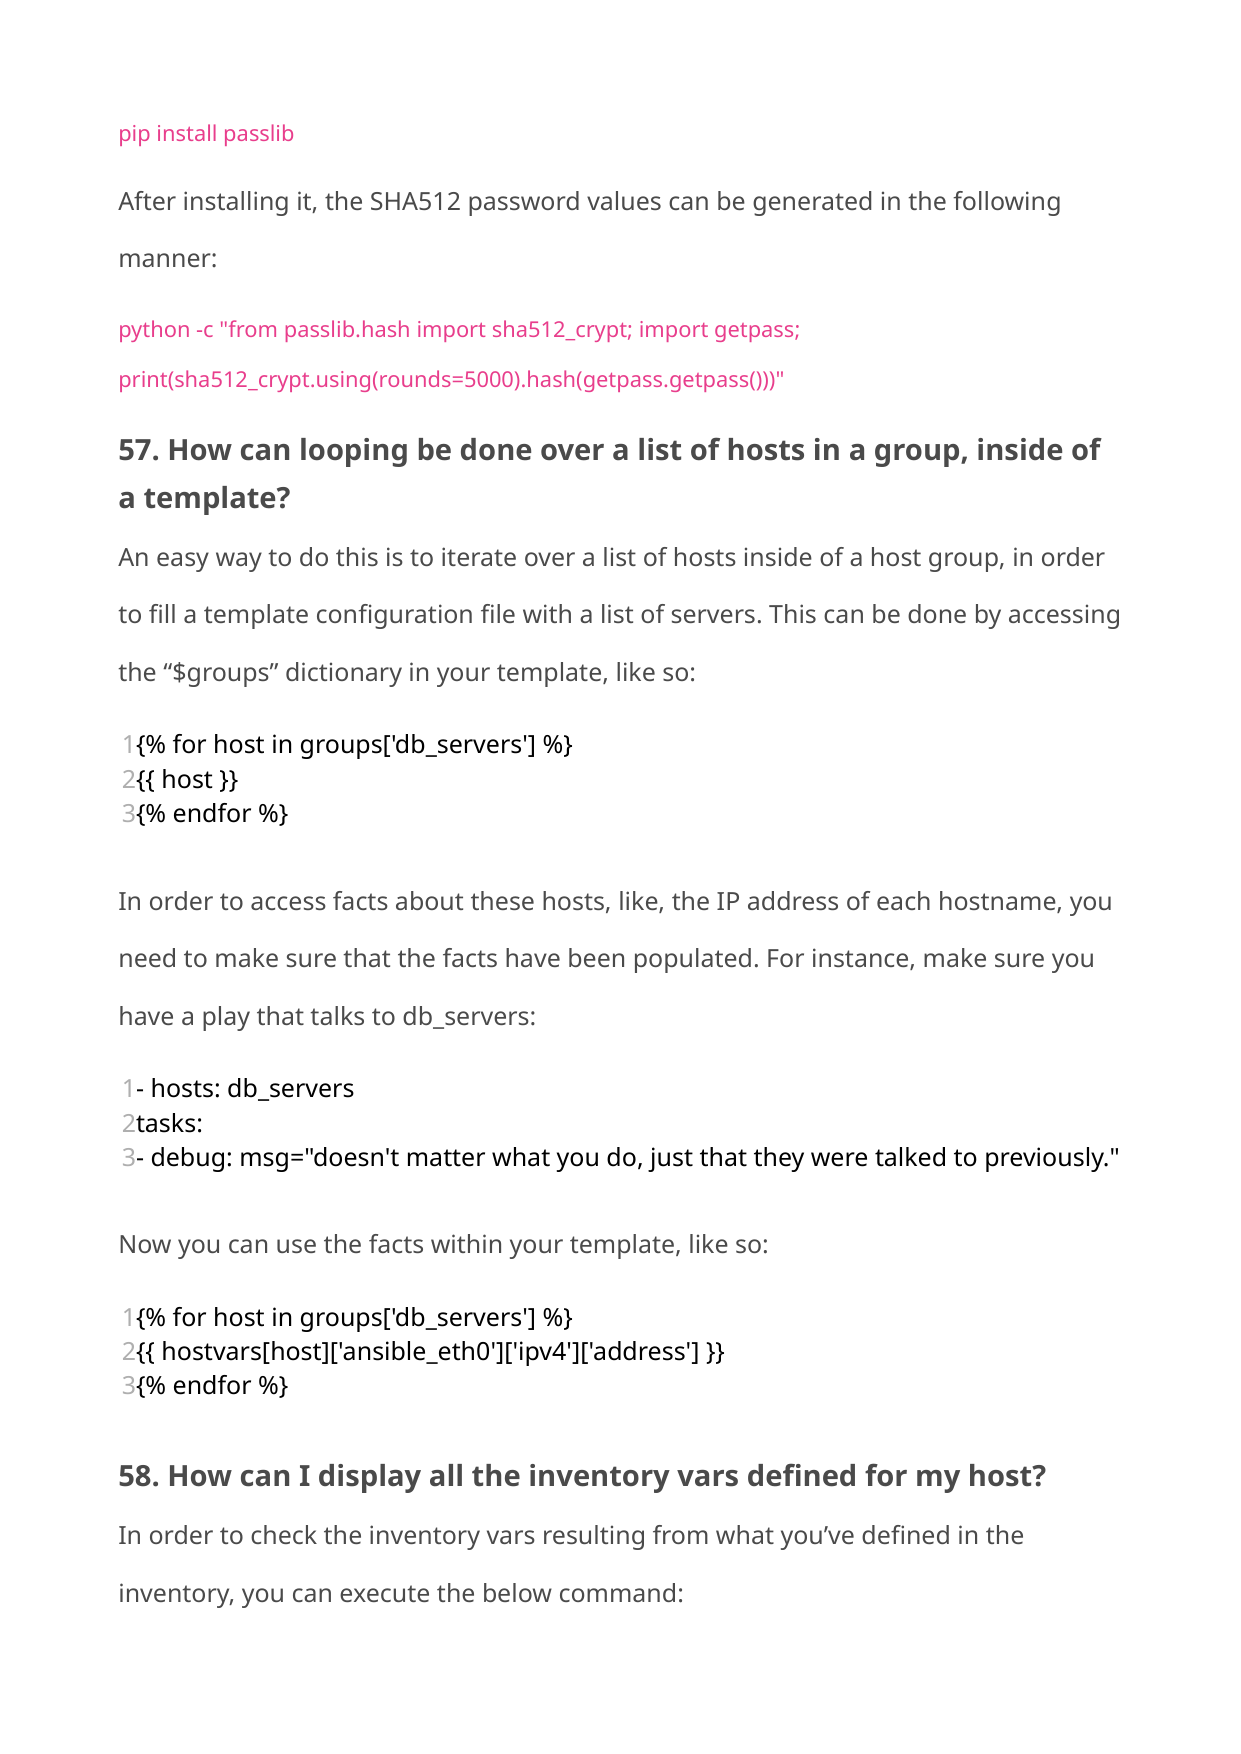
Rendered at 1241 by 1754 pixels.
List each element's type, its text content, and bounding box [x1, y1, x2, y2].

text In order to check the inventory vars resulting from what you’ve defined in the inventory, you can execute the below command: [118, 1518, 1122, 1609]
subtitle 57. How can looping be done over a list of hosts in a group, inside of a template? [118, 429, 1122, 517]
text python -c "from passlib.hash import sha512_crypt; import getpass; print(sha512_crypt.using(rounds=5000).hash(getpass.getpass()))" [118, 313, 1122, 394]
table_header 1 2 3 [118, 727, 136, 829]
text In order to access facts about these hosts, like, the IP address of each hostname, you need to make sure that the facts have been populated. For instance, make sure you have a play that talks to db_servers: [118, 883, 1122, 1033]
text Now you can use the facts within your template, like so: [118, 1227, 1122, 1261]
table_header {% for host in groups['db_servers'] %} {{ hostvars[host]['ansible_eth0']['ipv4']['address'] }} {% endfor %} [136, 1300, 804, 1402]
table_header {% for host in groups['db_servers'] %} {{ host }} {% endfor %} [136, 727, 621, 829]
subtitle 58. How can I display all the inventory vars defined for my host? [118, 1455, 1122, 1495]
table_header - hosts: db_servers tasks: - debug: msg="doesn't matter what you do, just that they were talked to previously." [136, 1071, 1122, 1173]
table_header 1 2 3 [118, 1300, 136, 1402]
text An easy way to do this is to iterate over a list of hosts inside of a host group, in order to fill a template configuration file with a list of servers. This can be done by accessing the “$groups” dictionary in your template, like so: [118, 539, 1122, 689]
text pip install passlib [118, 118, 1122, 148]
text After installing it, the SHA512 password values can be generated in the following manner: [118, 183, 1122, 275]
table_header 1 2 3 [118, 1071, 136, 1173]
